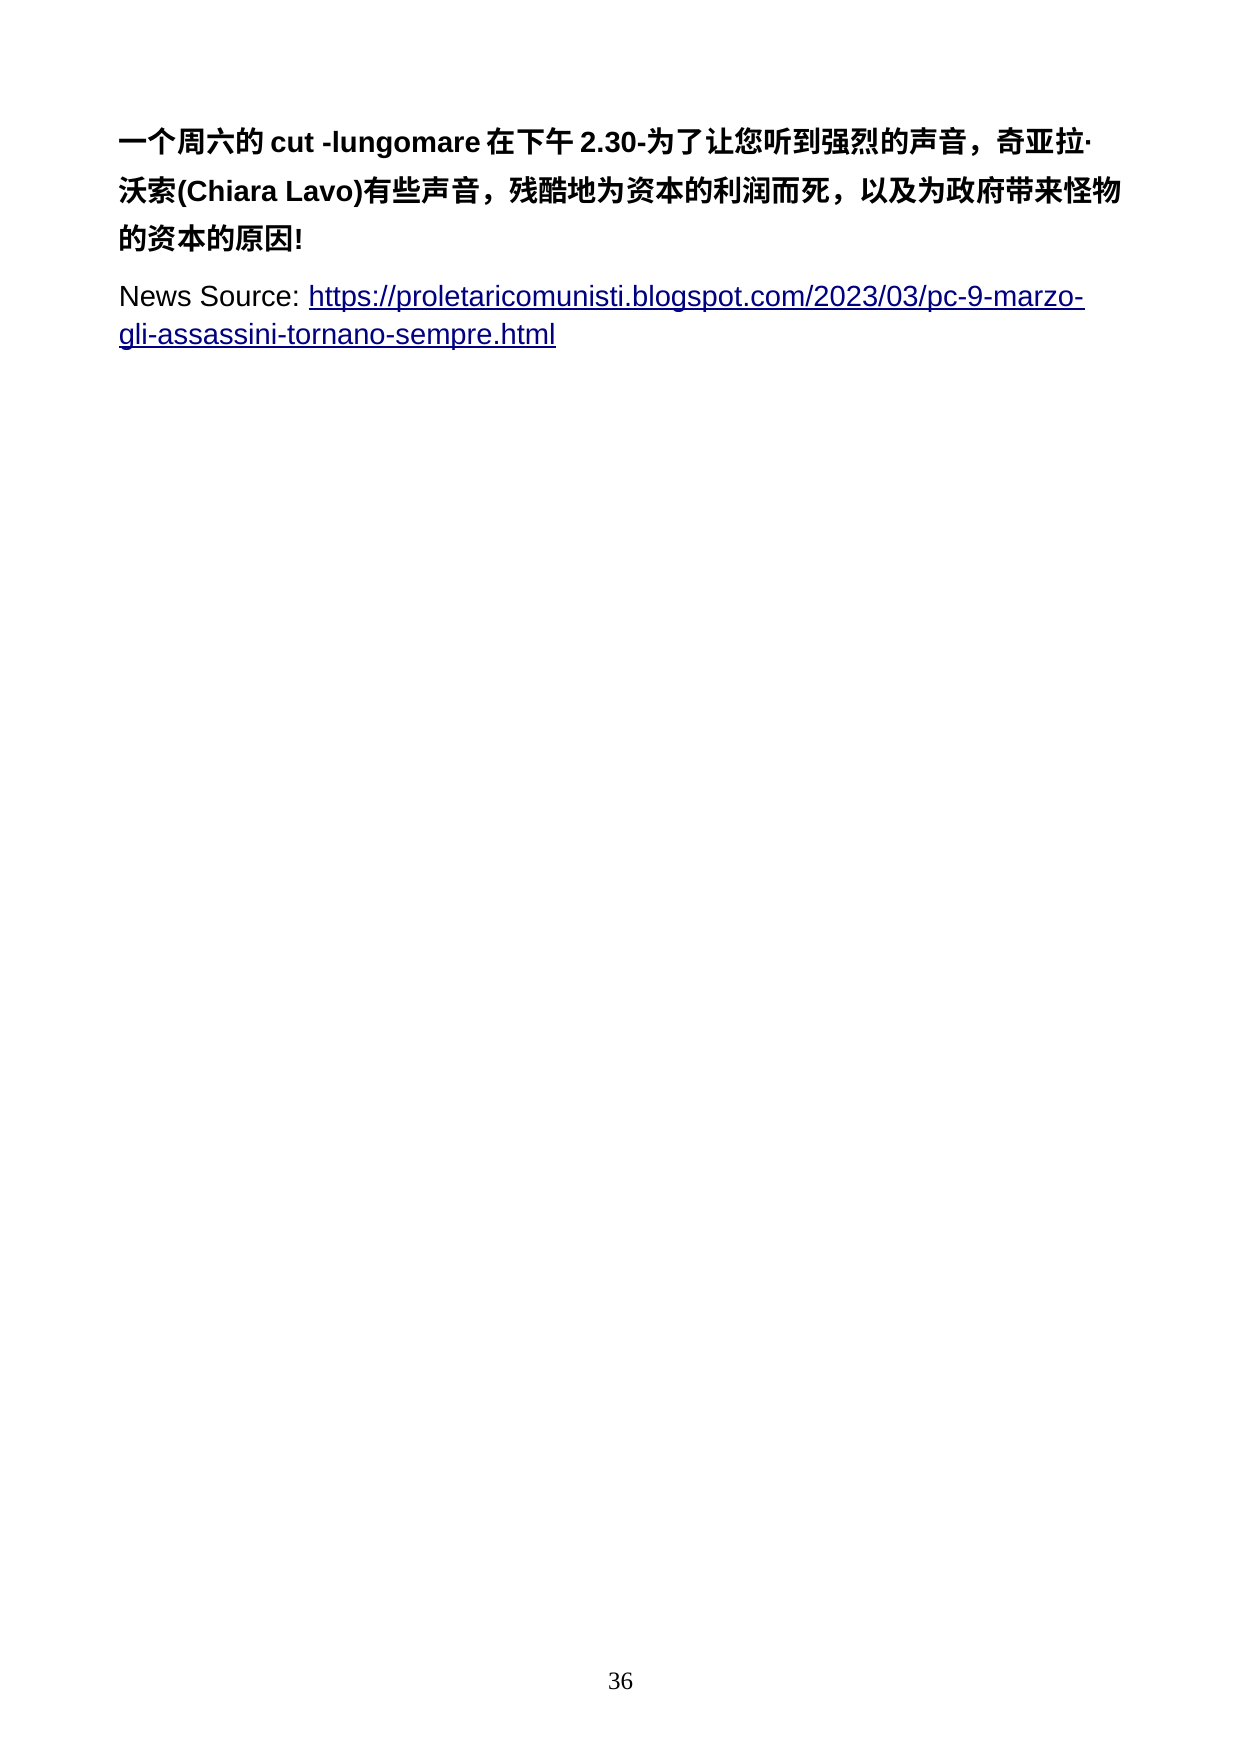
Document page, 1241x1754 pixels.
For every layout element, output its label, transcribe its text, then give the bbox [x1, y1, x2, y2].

text 一个周六的cut -lungomare在下午2.30-为了让您听到强烈的声音，奇亚拉·沃索(Chiara Lavo)有些声音，残酷地为资本的利润而死，以及为政府带来怪物的资本的原因! [118, 118, 1122, 258]
text News Source: https://proletaricomunisti.blogspot.com/2023/03/pc-9-marzo-gli-assassini-tornano-sempre.html [118, 279, 1122, 351]
